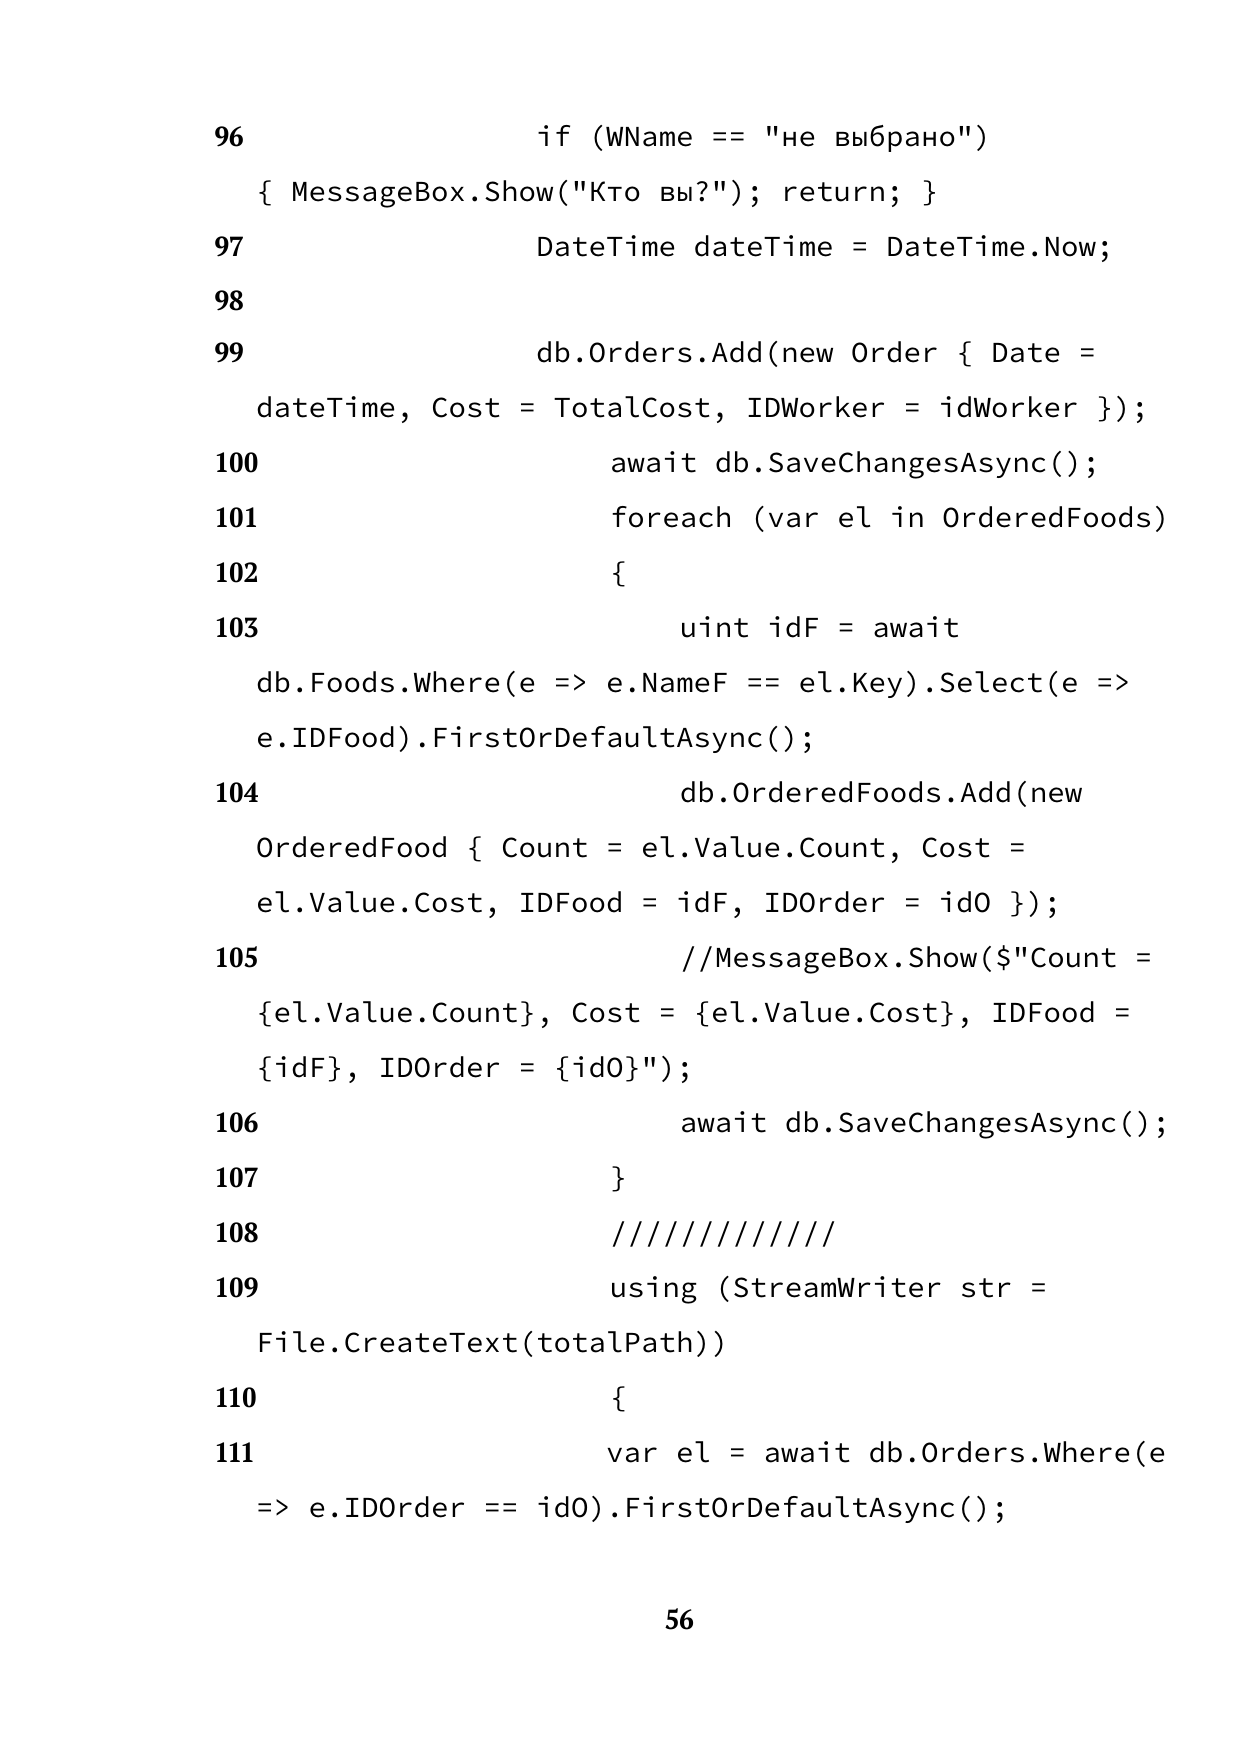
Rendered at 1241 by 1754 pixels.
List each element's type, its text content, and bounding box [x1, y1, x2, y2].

list var el = await db.Orders.Where(e => e.IDOrder == idO).FirstOrDefaultAsync(); [214, 1433, 1181, 1525]
list DateTime dateTime = DateTime.Now; [214, 228, 1181, 265]
list } [214, 1158, 1181, 1195]
list db.OrderedFoods.Add(new OrderedFood { Count = el.Value.Count, Cost = el.Value.Cost, IDFood = idF, IDOrder = idO }); [214, 773, 1181, 920]
list { [214, 1378, 1181, 1415]
list foreach (var el in OrderedFoods) [214, 498, 1181, 535]
list uint idF = await db.Foods.Where(e => e.NameF == el.Key).Select(e => e.IDFood).FirstOrDefaultAsync(); [214, 608, 1181, 755]
list ///////////// [214, 1213, 1181, 1250]
list using (StreamWriter str = File.CreateText(totalPath)) [214, 1268, 1181, 1360]
list await db.SaveChangesAsync(); [214, 443, 1181, 480]
list if (WName == "не выбрано") { MessageBox.Show("Кто вы?"); return; } [214, 118, 1181, 210]
list await db.SaveChangesAsync(); [214, 1103, 1181, 1140]
list { [214, 553, 1181, 590]
list //MessageBox.Show($"Count = {el.Value.Count}, Cost = {el.Value.Cost}, IDFood = {idF}, IDOrder = {idO}"); [214, 938, 1181, 1085]
list db.Orders.Add(new Order { Date = dateTime, Cost = TotalCost, IDWorker = idWorker }); [214, 333, 1181, 425]
